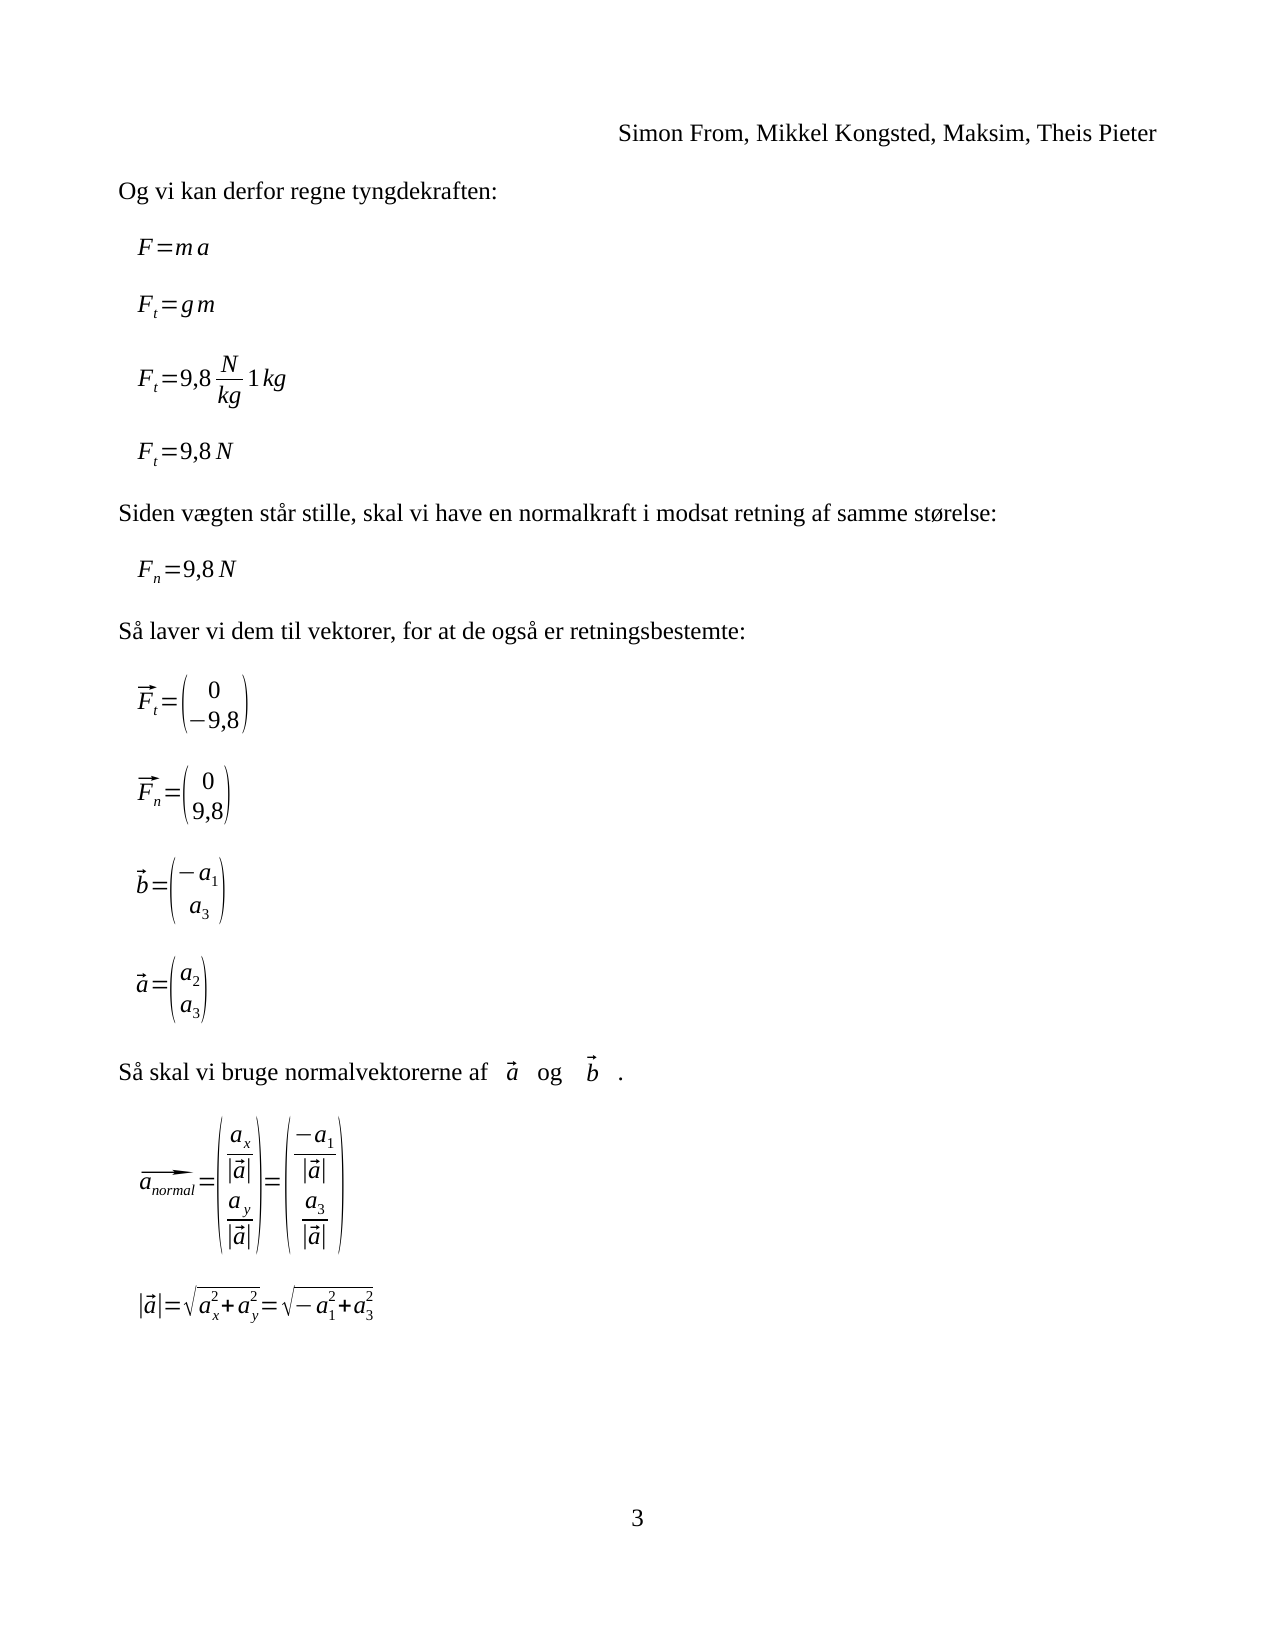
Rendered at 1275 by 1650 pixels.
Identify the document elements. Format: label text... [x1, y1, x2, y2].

list Siden vægten står stille, skal vi have en normalkraft i modsat retning af samme størelse: [118, 498, 1157, 527]
list Så laver vi dem til vektorer, for at de også er retningsbestemte: [118, 616, 1157, 644]
list Og vi kan derfor regne tyngdekraften: [118, 176, 1157, 205]
list Så skal vi bruge normalvektorerne afog . [118, 1054, 1157, 1086]
